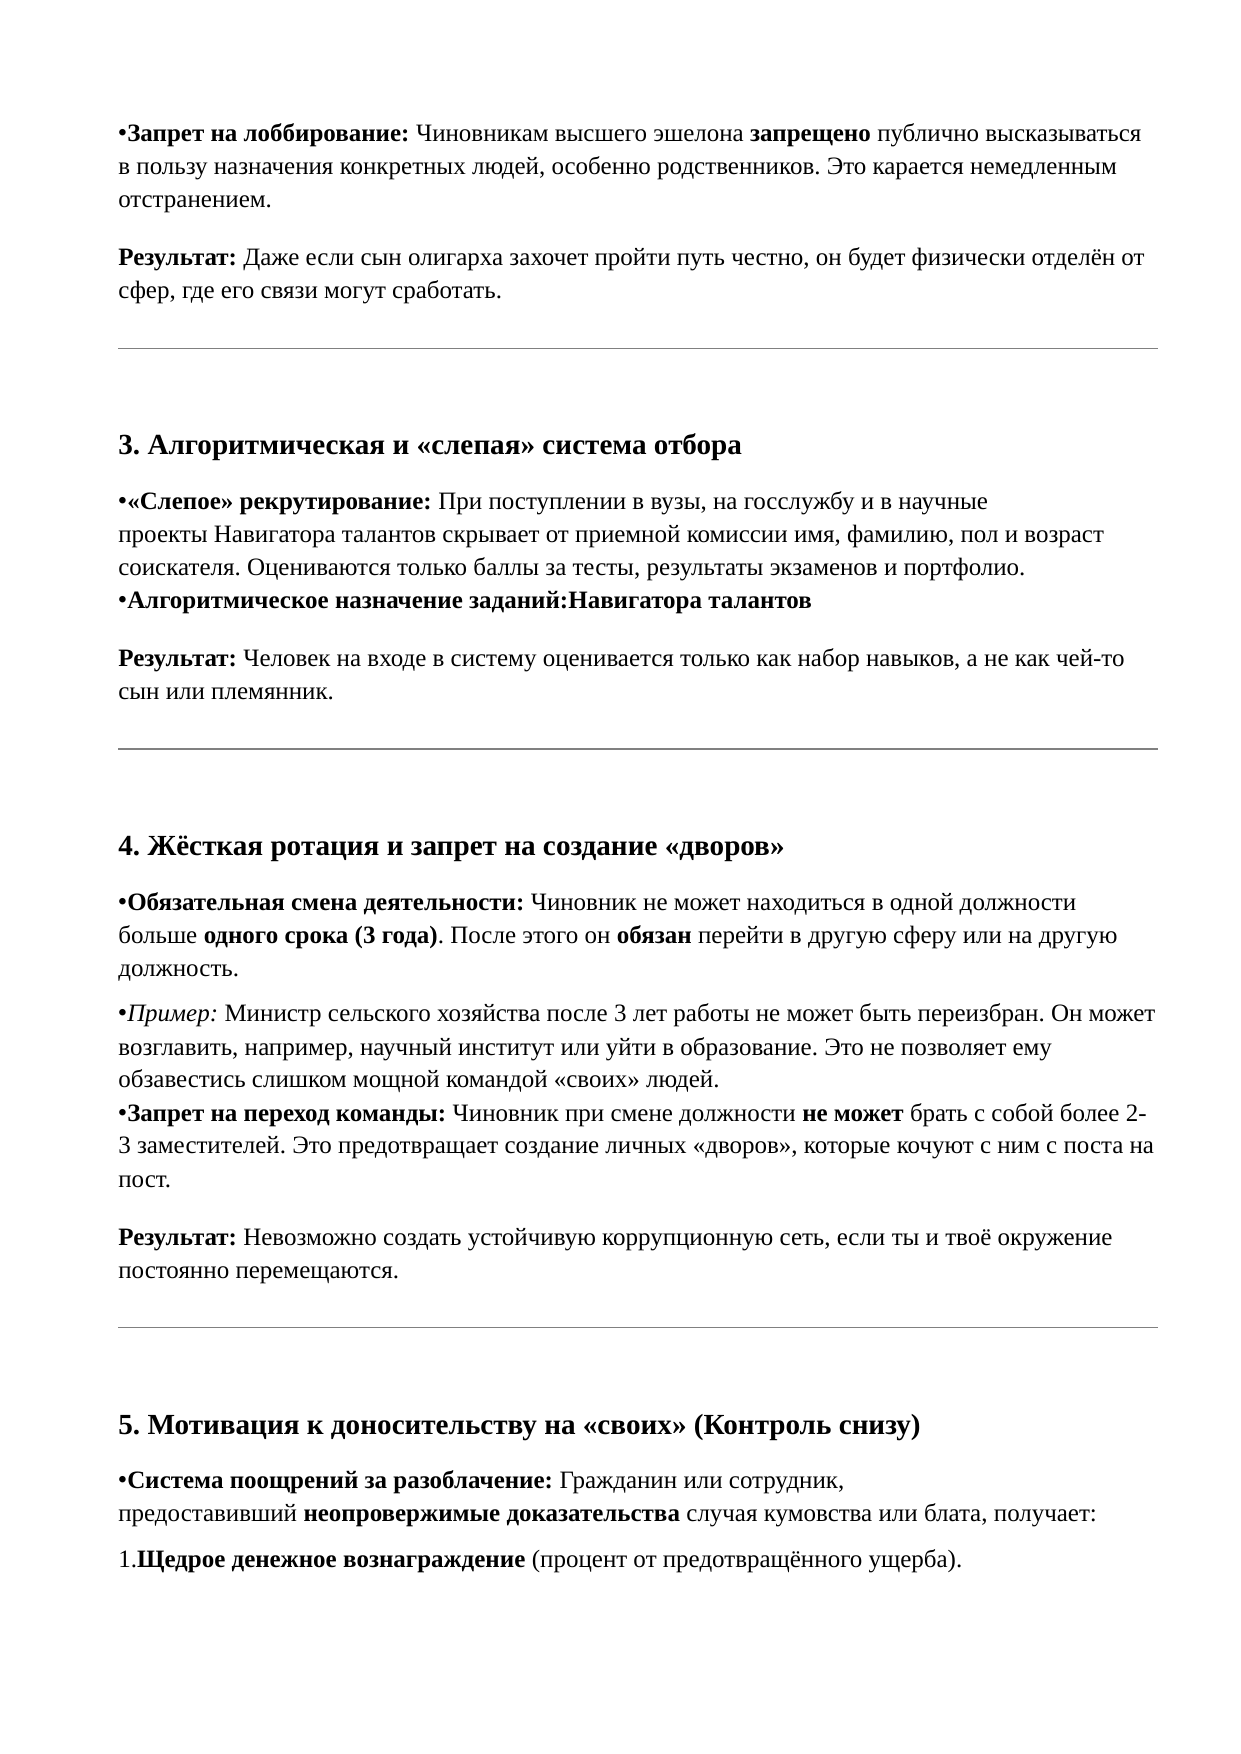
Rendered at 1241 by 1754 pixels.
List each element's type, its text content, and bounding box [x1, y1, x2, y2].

list Запрет на лоббирование: Чиновникам высшего эшелона запрещено публично высказываться в пользу назначения конкретных людей, особенно родственников. Это карается немедленным отстранением. [118, 118, 1158, 213]
text Результат: Невозможно создать устойчивую коррупционную сеть, если ты и твоё окружение постоянно перемещаются. [118, 1222, 1158, 1283]
text Результат: Человек на входе в систему оценивается только как набор навыков, а не как чей-то сын или племянник. [118, 643, 1158, 705]
subtitle 5. Мотивация к доносительству на «своих» (Контроль снизу) [118, 1407, 1158, 1441]
list Алгоритмическое назначение заданий:Навигатора талантов [118, 585, 1158, 614]
text Результат: Даже если сын олигарха захочет пройти путь честно, он будет физически отделён от сфер, где его связи могут сработать. [118, 242, 1158, 304]
subtitle 4. Жёсткая ротация и запрет на создание «дворов» [118, 828, 1158, 862]
list Запрет на переход команды: Чиновник при смене должности не может брать с собой более 2-3 заместителей. Это предотвращает создание личных «дворов», которые кочуют с ним с поста на пост. [118, 1098, 1158, 1192]
list Система поощрений за разоблачение: Гражданин или сотрудник, предоставивший неопровержимые доказательства случая кумовства или блата, получает: [118, 1466, 1158, 1527]
list «Слепое» рекрутирование: При поступлении в вузы, на госслужбу и в научные проекты Навигатора талантов скрывает от приемной комиссии имя, фамилию, пол и возраст соискателя. Оцениваются только баллы за тесты, результаты экзаменов и портфолио. [118, 486, 1158, 581]
list Щедрое денежное вознаграждение (процент от предотвращённого ущерба). [118, 1544, 1158, 1573]
list Пример: Министр сельского хозяйства после 3 лет работы не может быть переизбран. Он может возглавить, например, научный институт или уйти в образование. Это не позволяет ему обзавестись слишком мощной командой «своих» людей. [118, 998, 1158, 1093]
subtitle 3. Алгоритмическая и «слепая» система отбора [118, 427, 1158, 461]
list Обязательная смена деятельности: Чиновник не может находиться в одной должности больше одного срока (3 года). После этого он обязан перейти в другую сферу или на другую должность. [118, 887, 1158, 982]
